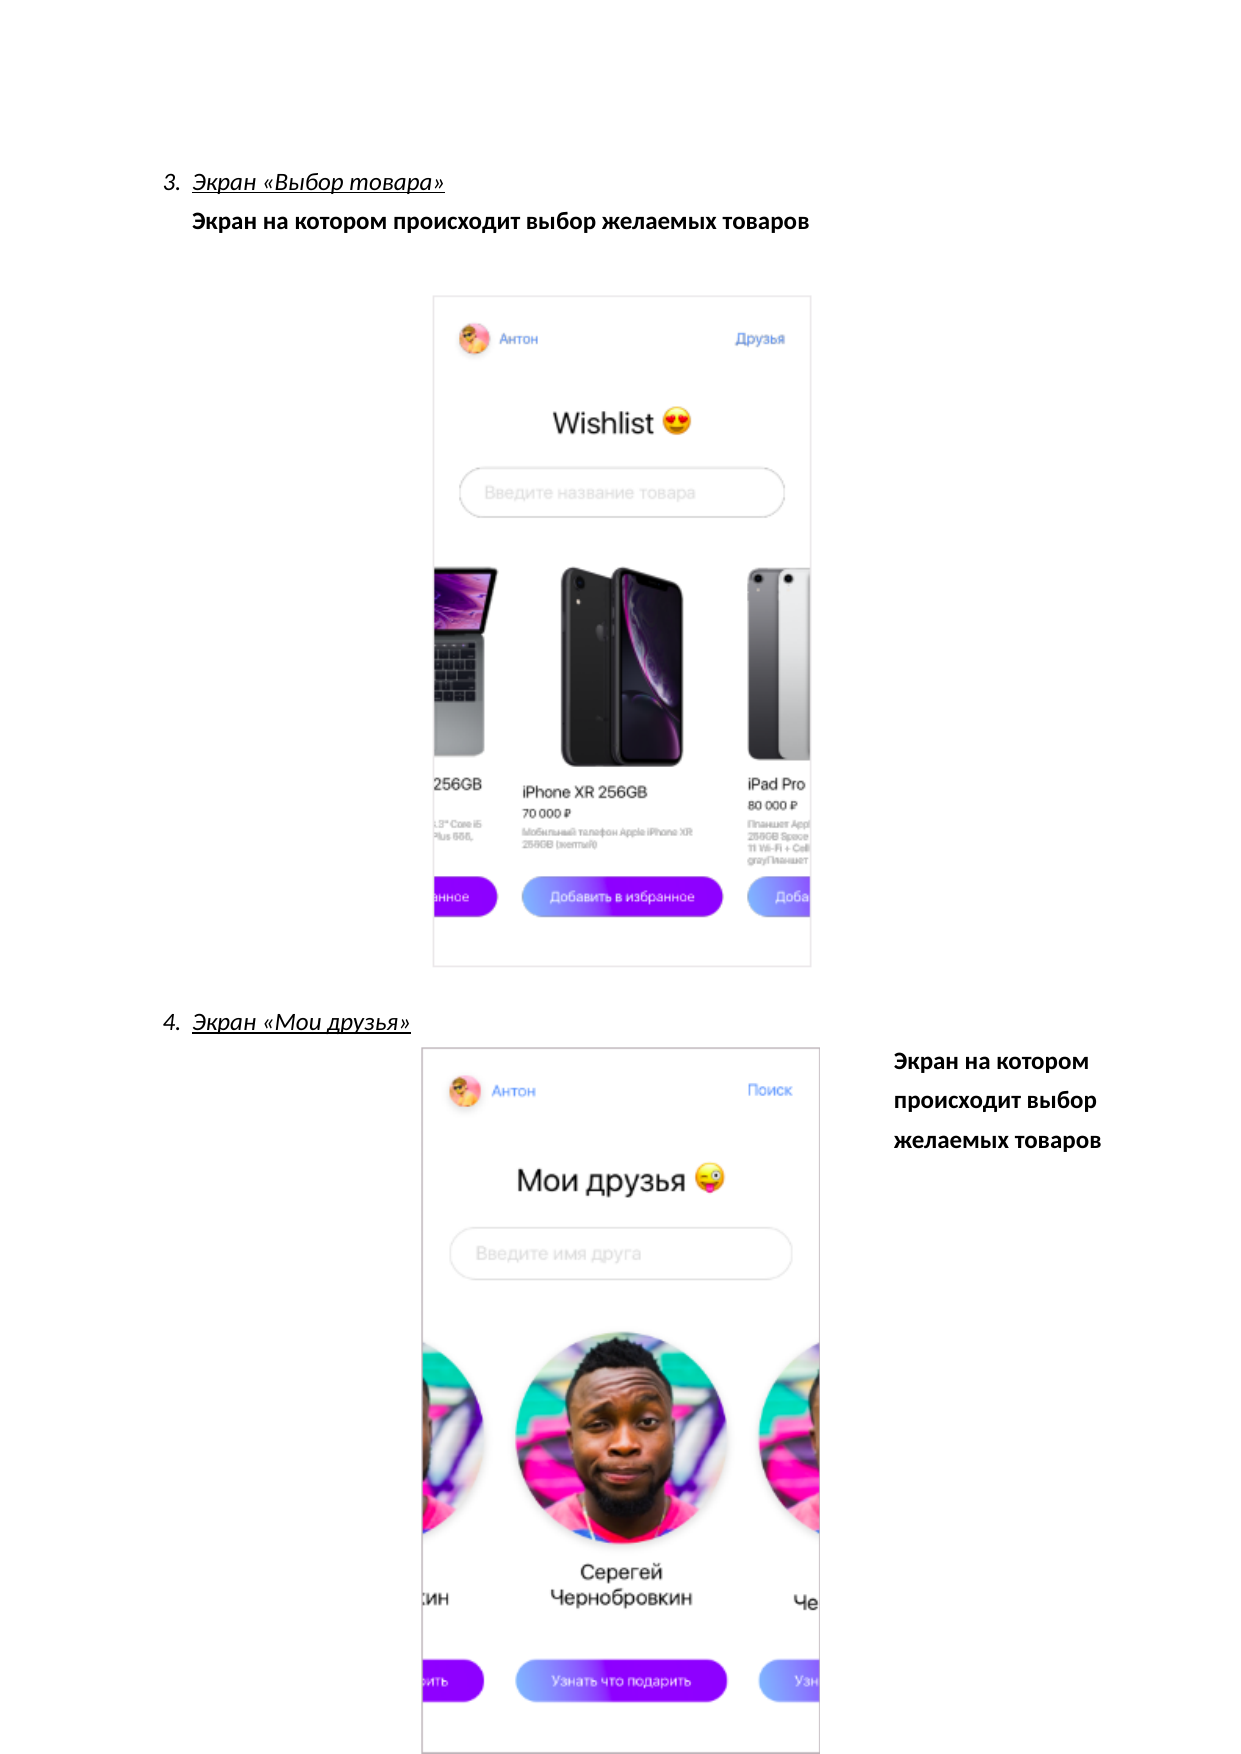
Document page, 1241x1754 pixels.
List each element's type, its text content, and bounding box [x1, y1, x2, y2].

picture [420, 1046, 820, 1754]
list Экран на котором происходит выбор желаемых товаров [162, 1045, 1122, 1154]
list Экран «Выбор товара» [162, 166, 1122, 196]
list Экран на котором происходит выбор желаемых товаров [162, 205, 1122, 236]
list Экран «Мои друзья» [162, 1006, 1122, 1036]
picture [422, 291, 818, 969]
